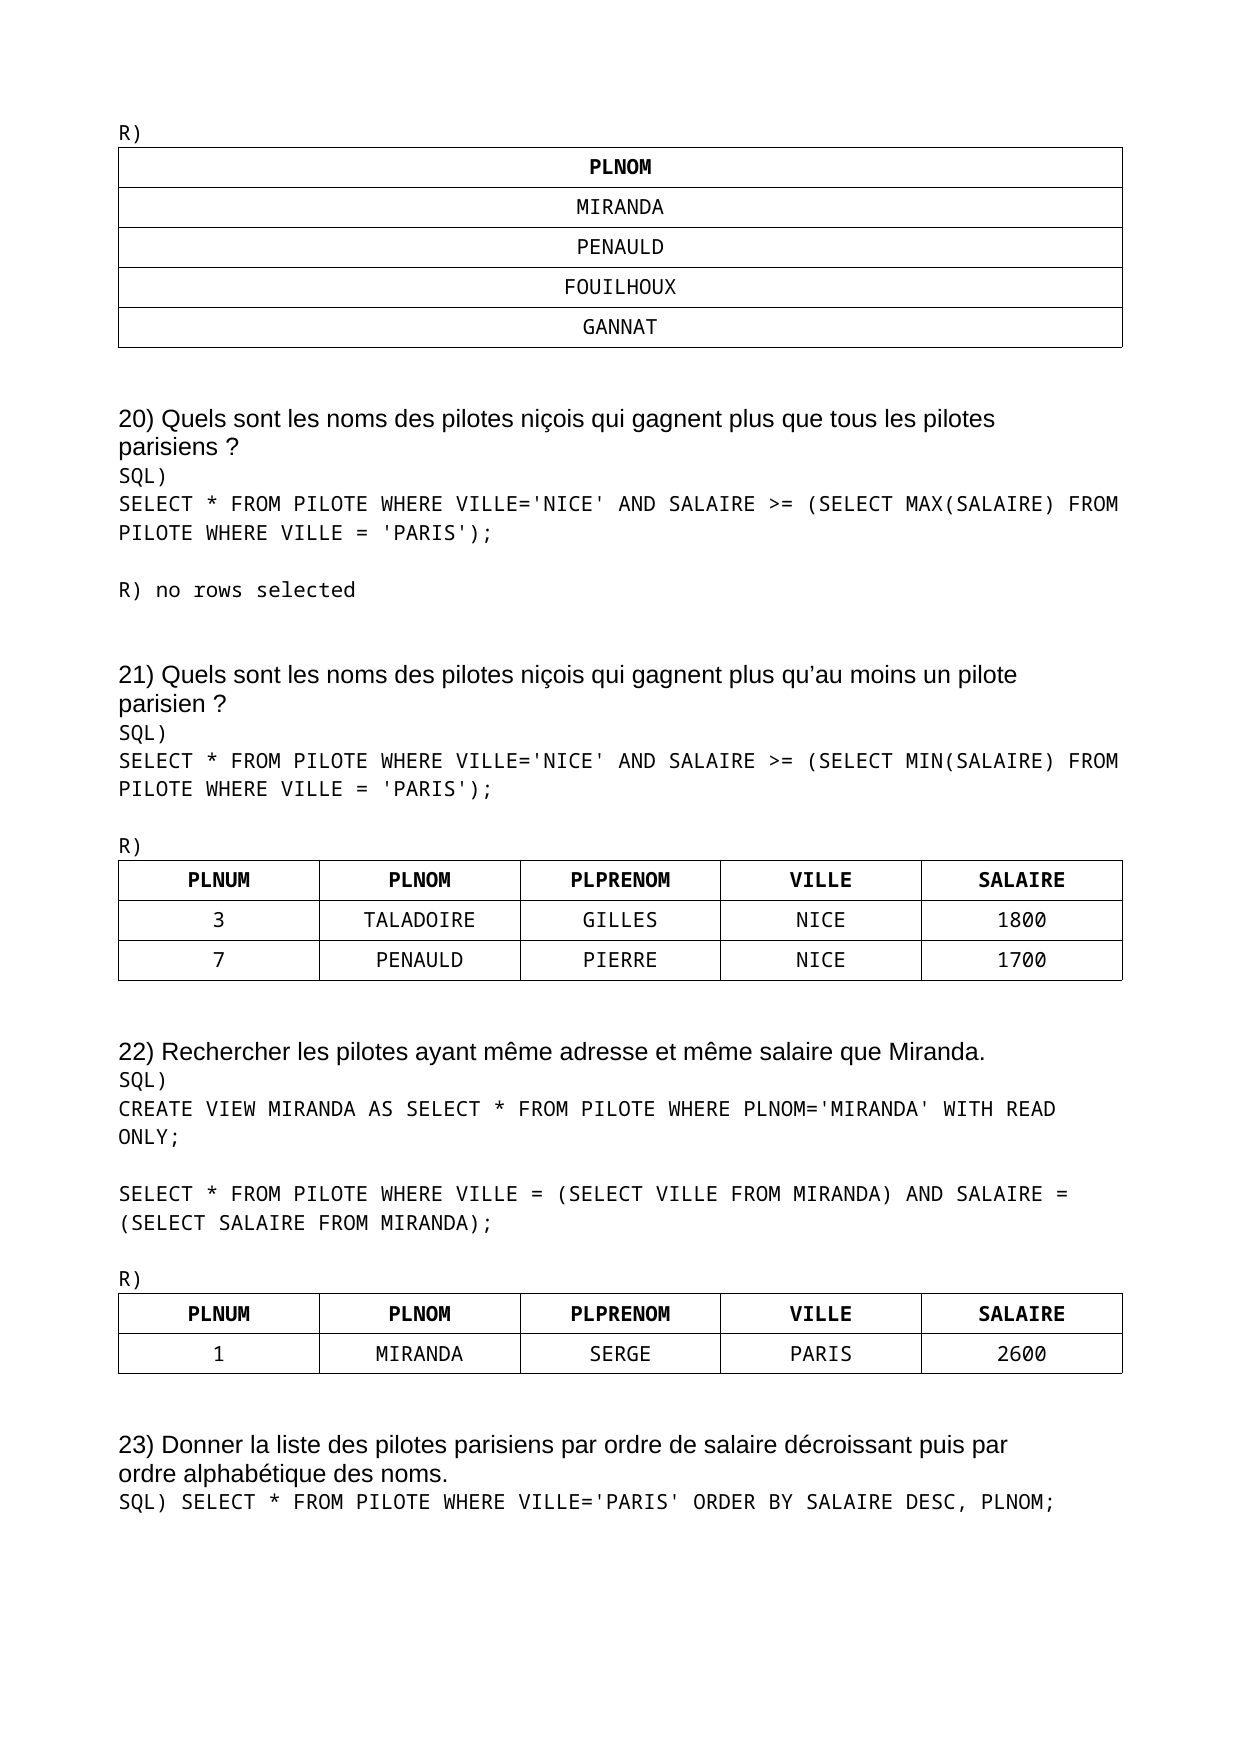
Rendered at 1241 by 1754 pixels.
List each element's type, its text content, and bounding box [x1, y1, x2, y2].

text ordre alphabétique des noms. [118, 1459, 1122, 1487]
table_header PLPRENOM [521, 1294, 720, 1333]
table_header PLNOM [320, 861, 520, 900]
text 20) Quels sont les noms des pilotes niçois qui gagnent plus que tous les pilotes [118, 403, 1122, 432]
text SELECT * FROM PILOTE WHERE VILLE='NICE' AND SALAIRE >= (SELECT MIN(SALAIRE) FROM PILOTE WHERE VILLE = 'PARIS'); [118, 746, 1122, 803]
text R) [118, 831, 1122, 860]
text R) [118, 118, 1122, 147]
table_cell MIRANDA [320, 1334, 520, 1373]
text SQL) SELECT * FROM PILOTE WHERE VILLE='PARIS' ORDER BY SALAIRE DESC, PLNOM; [118, 1487, 1122, 1516]
text CREATE VIEW MIRANDA AS SELECT * FROM PILOTE WHERE PLNOM='MIRANDA' WITH READ ONLY; [118, 1094, 1122, 1151]
text SQL) [118, 1066, 1122, 1094]
text SELECT * FROM PILOTE WHERE VILLE='NICE' AND SALAIRE >= (SELECT MAX(SALAIRE) FROM PILOTE WHERE VILLE = 'PARIS'); [118, 489, 1122, 546]
text R) [118, 1264, 1122, 1293]
table_header VILLE [721, 861, 921, 900]
text parisien ? [118, 689, 1122, 718]
text SQL) [118, 718, 1122, 746]
text 21) Quels sont les noms des pilotes niçois qui gagnent plus qu’au moins un pilote [118, 660, 1122, 689]
table_cell SERGE [521, 1334, 720, 1373]
table_cell PIERRE [521, 941, 720, 980]
table_cell 2600 [922, 1334, 1122, 1373]
table_cell PARIS [721, 1334, 921, 1373]
table_cell GILLES [521, 901, 720, 940]
table_header PLNOM [119, 148, 1122, 187]
table_cell FOUILHOUX [119, 268, 1122, 307]
table_cell MIRANDA [119, 188, 1122, 227]
table_header VILLE [721, 1294, 921, 1333]
text 23) Donner la liste des pilotes parisiens par ordre de salaire décroissant puis par [118, 1430, 1122, 1459]
text R) no rows selected [118, 575, 1122, 603]
table_header PLPRENOM [521, 861, 720, 900]
table_cell NICE [721, 901, 921, 940]
table_header PLNUM [119, 1294, 319, 1333]
table_cell NICE [721, 941, 921, 980]
text SQL) [118, 461, 1122, 489]
table_header PLNUM [119, 861, 319, 900]
text parisiens ? [118, 432, 1122, 461]
text SELECT * FROM PILOTE WHERE VILLE = (SELECT VILLE FROM MIRANDA) AND SALAIRE = (SELECT SALAIRE FROM MIRANDA); [118, 1179, 1122, 1236]
table_cell PENAULD [119, 228, 1122, 267]
table_cell 3 [119, 901, 319, 940]
table_cell TALADOIRE [320, 901, 520, 940]
table_cell 1 [119, 1334, 319, 1373]
table_cell GANNAT [119, 308, 1122, 347]
table_header SALAIRE [922, 861, 1122, 900]
table_header PLNOM [320, 1294, 520, 1333]
text 22) Rechercher les pilotes ayant même adresse et même salaire que Miranda. [118, 1037, 1122, 1066]
table_cell 7 [119, 941, 319, 980]
table_cell PENAULD [320, 941, 520, 980]
table_header SALAIRE [922, 1294, 1122, 1333]
table_cell 1800 [922, 901, 1122, 940]
table_cell 1700 [922, 941, 1122, 980]
